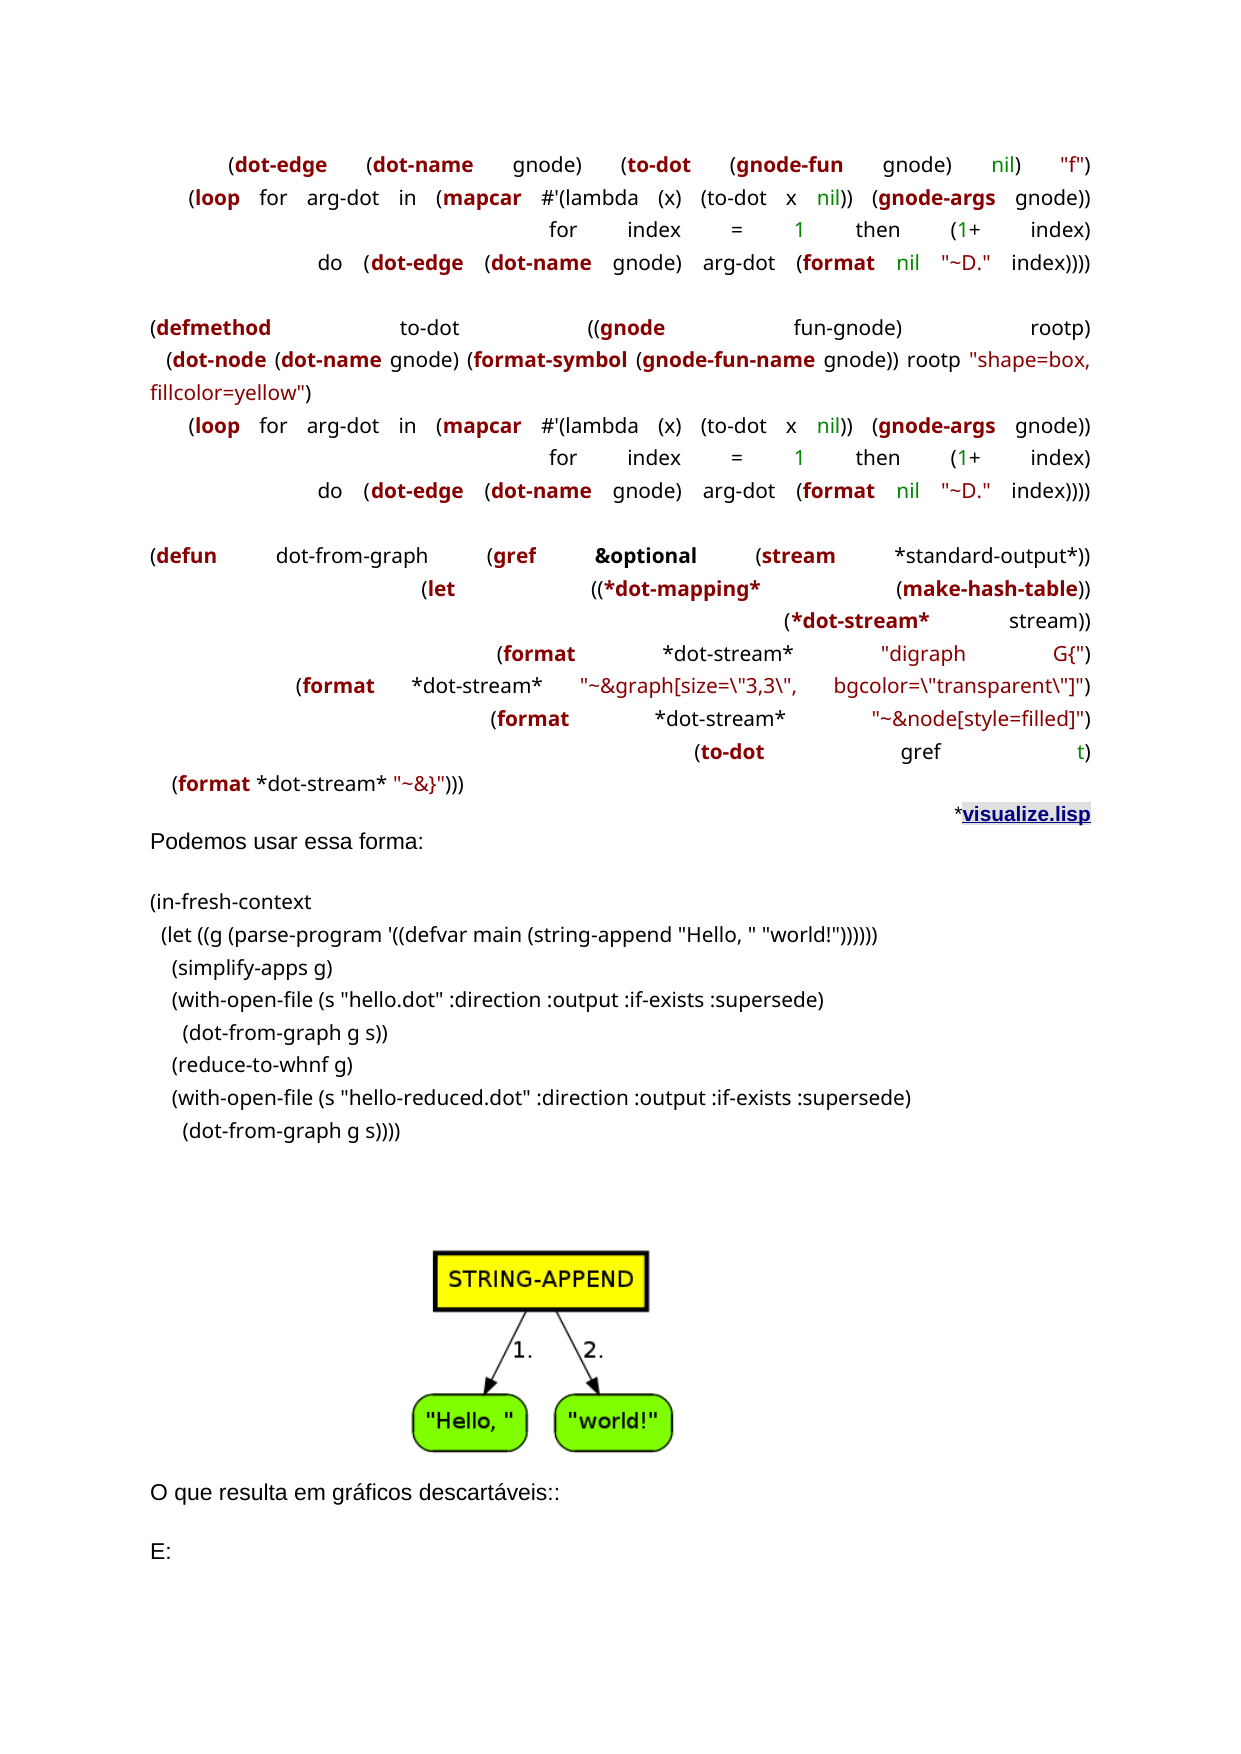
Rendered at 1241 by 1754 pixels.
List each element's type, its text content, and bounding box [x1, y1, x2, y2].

text E: [150, 1539, 1091, 1564]
text Podemos usar essa forma: [150, 829, 1091, 854]
picture [407, 1247, 678, 1458]
text (in-fresh-context (let ((g (parse-program '((defvar main (string-append "Hello, " "world!")))))) (simplify-apps g) (with-open-file (s "hello.dot" :direction :output :if-exists :supersede) (dot-from-graph g s)) (reduce-to-whnf g) (with-open-file (s "hello-reduced.dot" :direction :output :if-exists :supersede) (dot-from-graph g s)))) [150, 887, 1091, 1144]
text (dot-edge (dot-name gnode) (to-dot (gnode-fun gnode) nil) "f") (loop for arg-dot in (mapcar #'(lambda (x) (to-dot x nil)) (gnode-args gnode)) for index = 1 then (1+ index) do (dot-edge (dot-name gnode) arg-dot (format nil "~D." index)))) (defmethod to-dot ((gnode fun-gnode) rootp) (dot-node (dot-name gnode) (format-symbol (gnode-fun-name gnode)) rootp "shape=box, fillcolor=yellow") (loop for arg-dot in (mapcar #'(lambda (x) (to-dot x nil)) (gnode-args gnode)) for index = 1 then (1+ index) do (dot-edge (dot-name gnode) arg-dot (format nil "~D." index)))) (defun dot-from-graph (gref &optional (stream *standard-output*)) (let ((*dot-mapping* (make-hash-table)) (*dot-stream* stream)) (format *dot-stream* "digraph G{") (format *dot-stream* "~&graph[size=\"3,3\", bgcolor=\"transparent\"]") (format *dot-stream* "~&node[style=filled]") (to-dot gref t) (format *dot-stream* "~&}"))) [150, 150, 1091, 798]
text O que resulta em gráficos descartáveis:: [150, 1207, 1091, 1506]
text *visualize.lisp [150, 802, 1091, 825]
